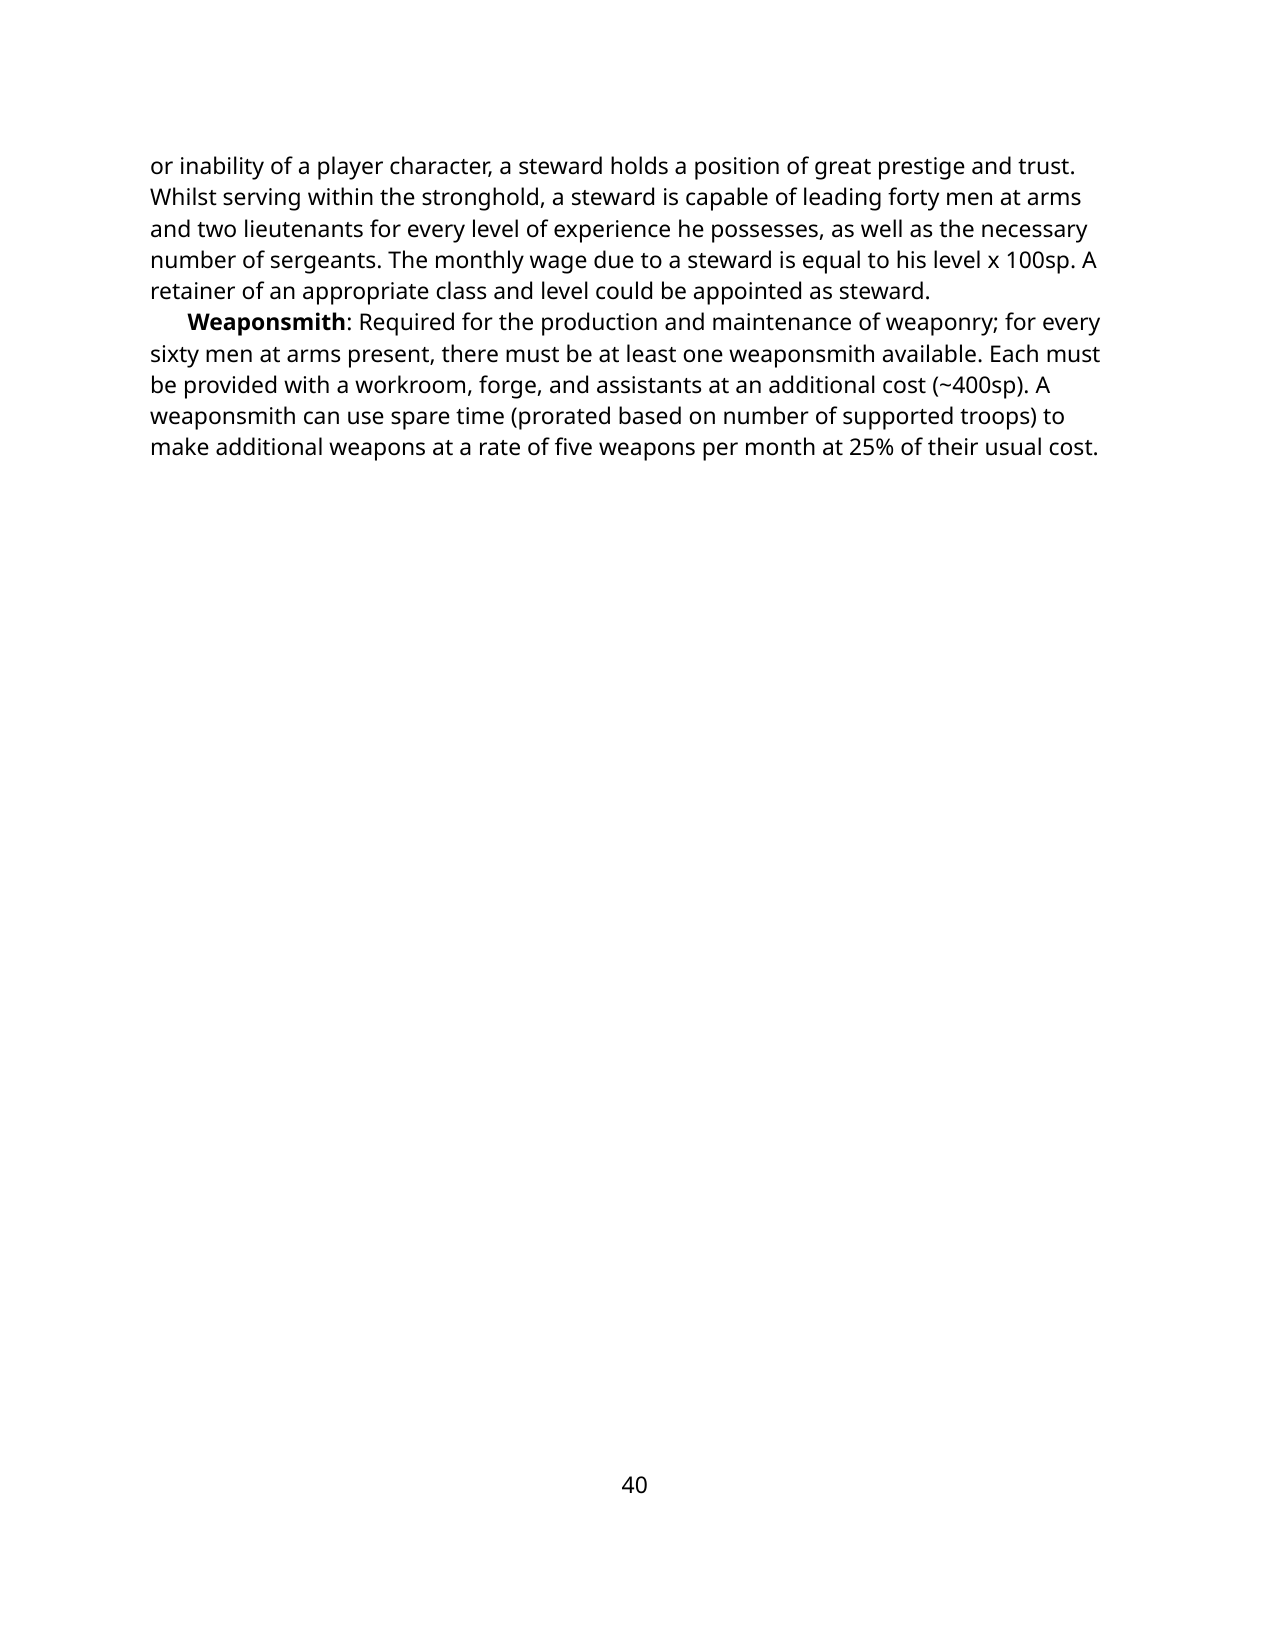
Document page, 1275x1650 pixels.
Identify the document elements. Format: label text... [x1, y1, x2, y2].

text Weaponsmith: Required for the production and maintenance of weaponry; for every sixty men at arms present, there must be at least one weaponsmith available. Each must be provided with a workroom, forge, and assistants at an additional cost (~400sp). A weaponsmith can use spare time (prorated based on number of supported troops) to make additional weapons at a rate of five weapons per month at 25% of their usual cost. [150, 306, 1125, 462]
text or inability of a player character, a steward holds a position of great prestige and trust. Whilst serving within the stronghold, a steward is capable of leading forty men at arms and two lieutenants for every level of experience he possesses, as well as the necessary number of sergeants. The monthly wage due to a steward is equal to his level x 100sp. A retainer of an appropriate class and level could be appointed as steward. [150, 150, 1125, 306]
